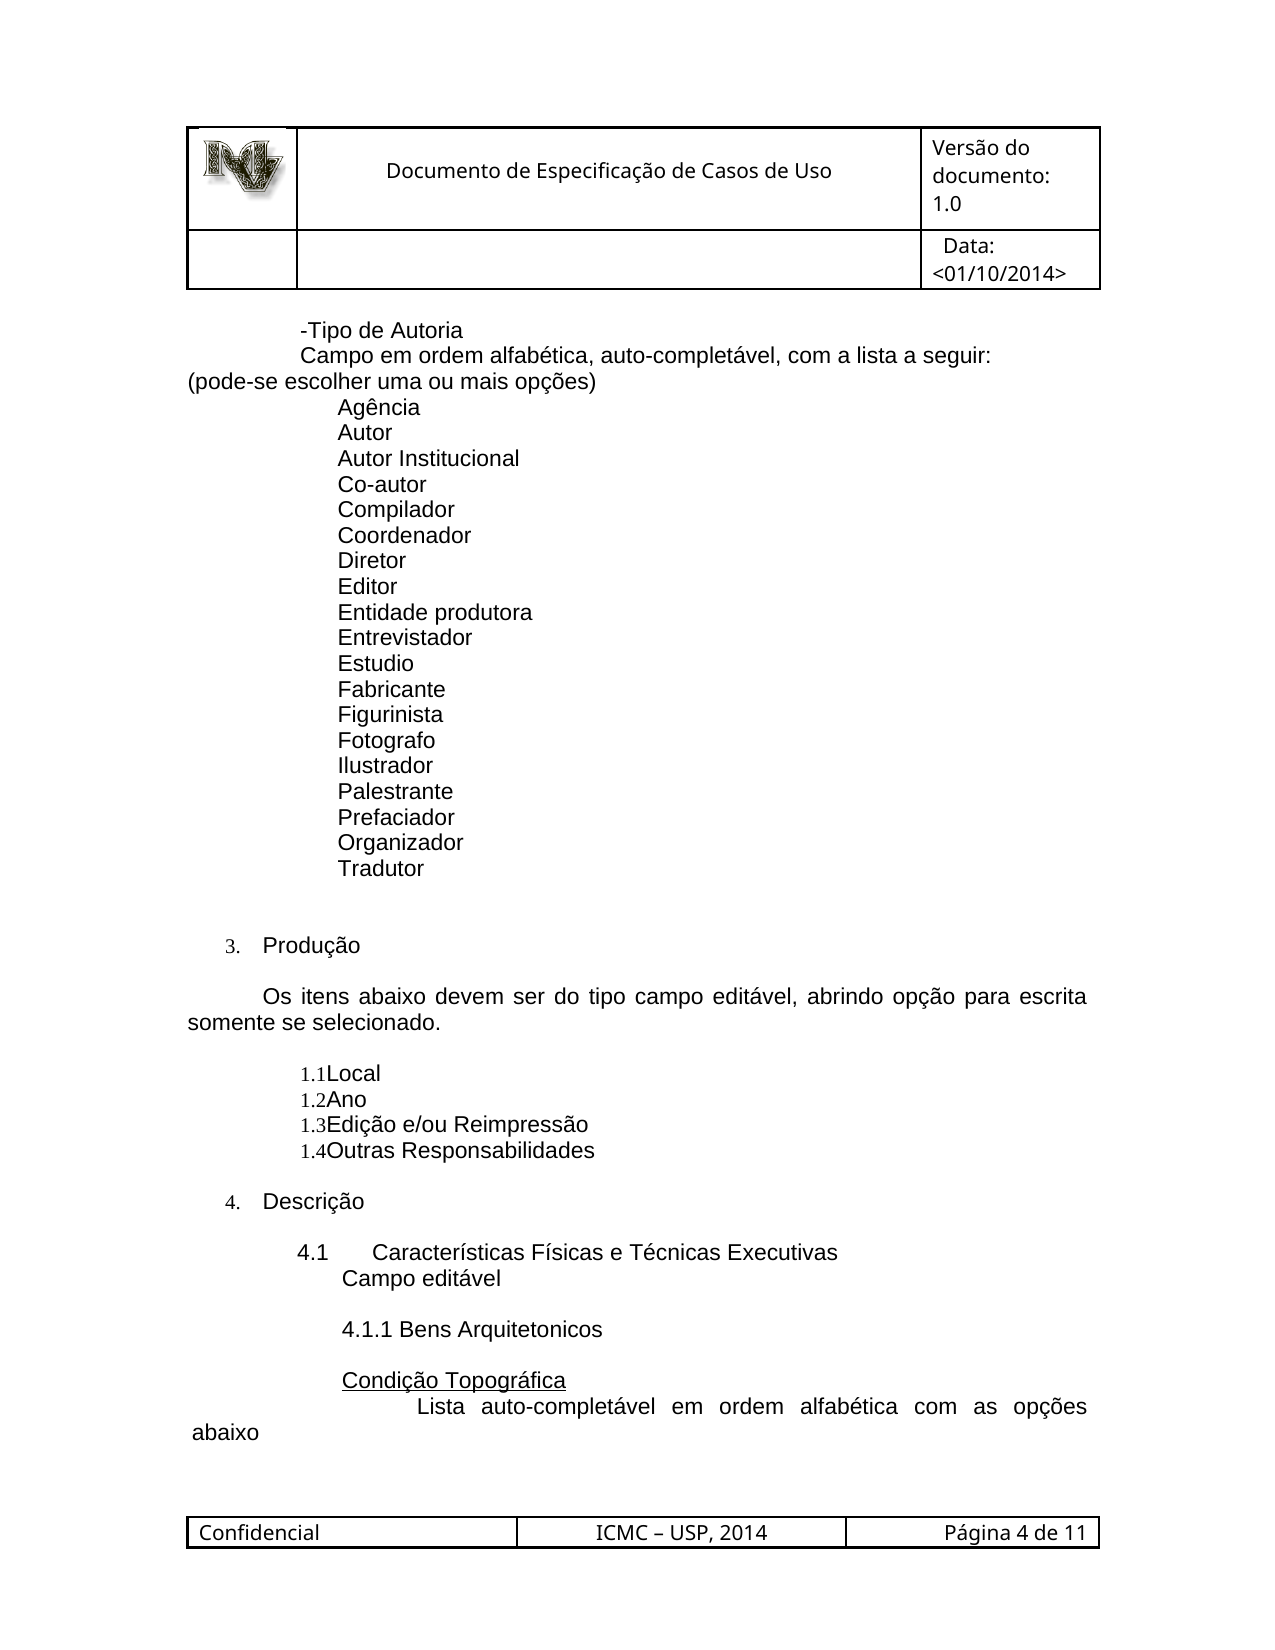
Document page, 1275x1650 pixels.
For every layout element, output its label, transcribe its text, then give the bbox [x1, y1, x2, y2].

list Ano [187, 1086, 1087, 1112]
list Descrição [225, 1189, 1087, 1214]
text (pode-se escolher uma ou mais opções) [187, 369, 1087, 394]
text Entidade produtora [187, 599, 1087, 625]
text Co-autor [187, 471, 1087, 497]
text Os itens abaixo devem ser do tipo campo editável, abrindo opção para escrita somente se selecionado. [187, 984, 1087, 1035]
list Edição e/ou Reimpressão [187, 1112, 1087, 1138]
text Palestrante [187, 779, 1087, 804]
text Agência [187, 394, 1087, 420]
text Figurinista [187, 702, 1087, 728]
text 4.1 Características Físicas e Técnicas Executivas [192, 1240, 1087, 1266]
text -Tipo de Autoria [300, 318, 1087, 343]
text Fabricante [187, 676, 1087, 702]
text Fotografo [187, 728, 1087, 753]
text Tradutor [187, 856, 1087, 881]
text Prefaciador [187, 804, 1087, 830]
text Condição Topográfica [192, 1368, 1087, 1394]
text Autor [187, 420, 1087, 446]
text 4.1.1 Bens Arquitetonicos [192, 1317, 1087, 1343]
text Organizador [187, 830, 1087, 856]
text Entrevistador [187, 625, 1087, 651]
text Lista auto-completável em ordem alfabética com as opções abaixo [192, 1394, 1087, 1445]
text Editor [187, 574, 1087, 599]
picture [198, 128, 286, 204]
text Compilador [187, 497, 1087, 523]
text Estudio [187, 651, 1087, 676]
text Campo em ordem alfabética, auto-completável, com a lista a seguir: [300, 343, 1087, 369]
text Coordenador [187, 523, 1087, 548]
text Diretor [187, 548, 1087, 574]
text Autor Institucional [187, 446, 1087, 471]
list Produção [225, 933, 1087, 958]
list Local [187, 1061, 1087, 1086]
text Campo editável [192, 1266, 1087, 1291]
text Ilustrador [187, 753, 1087, 779]
list Outras Responsabilidades [187, 1138, 1087, 1163]
